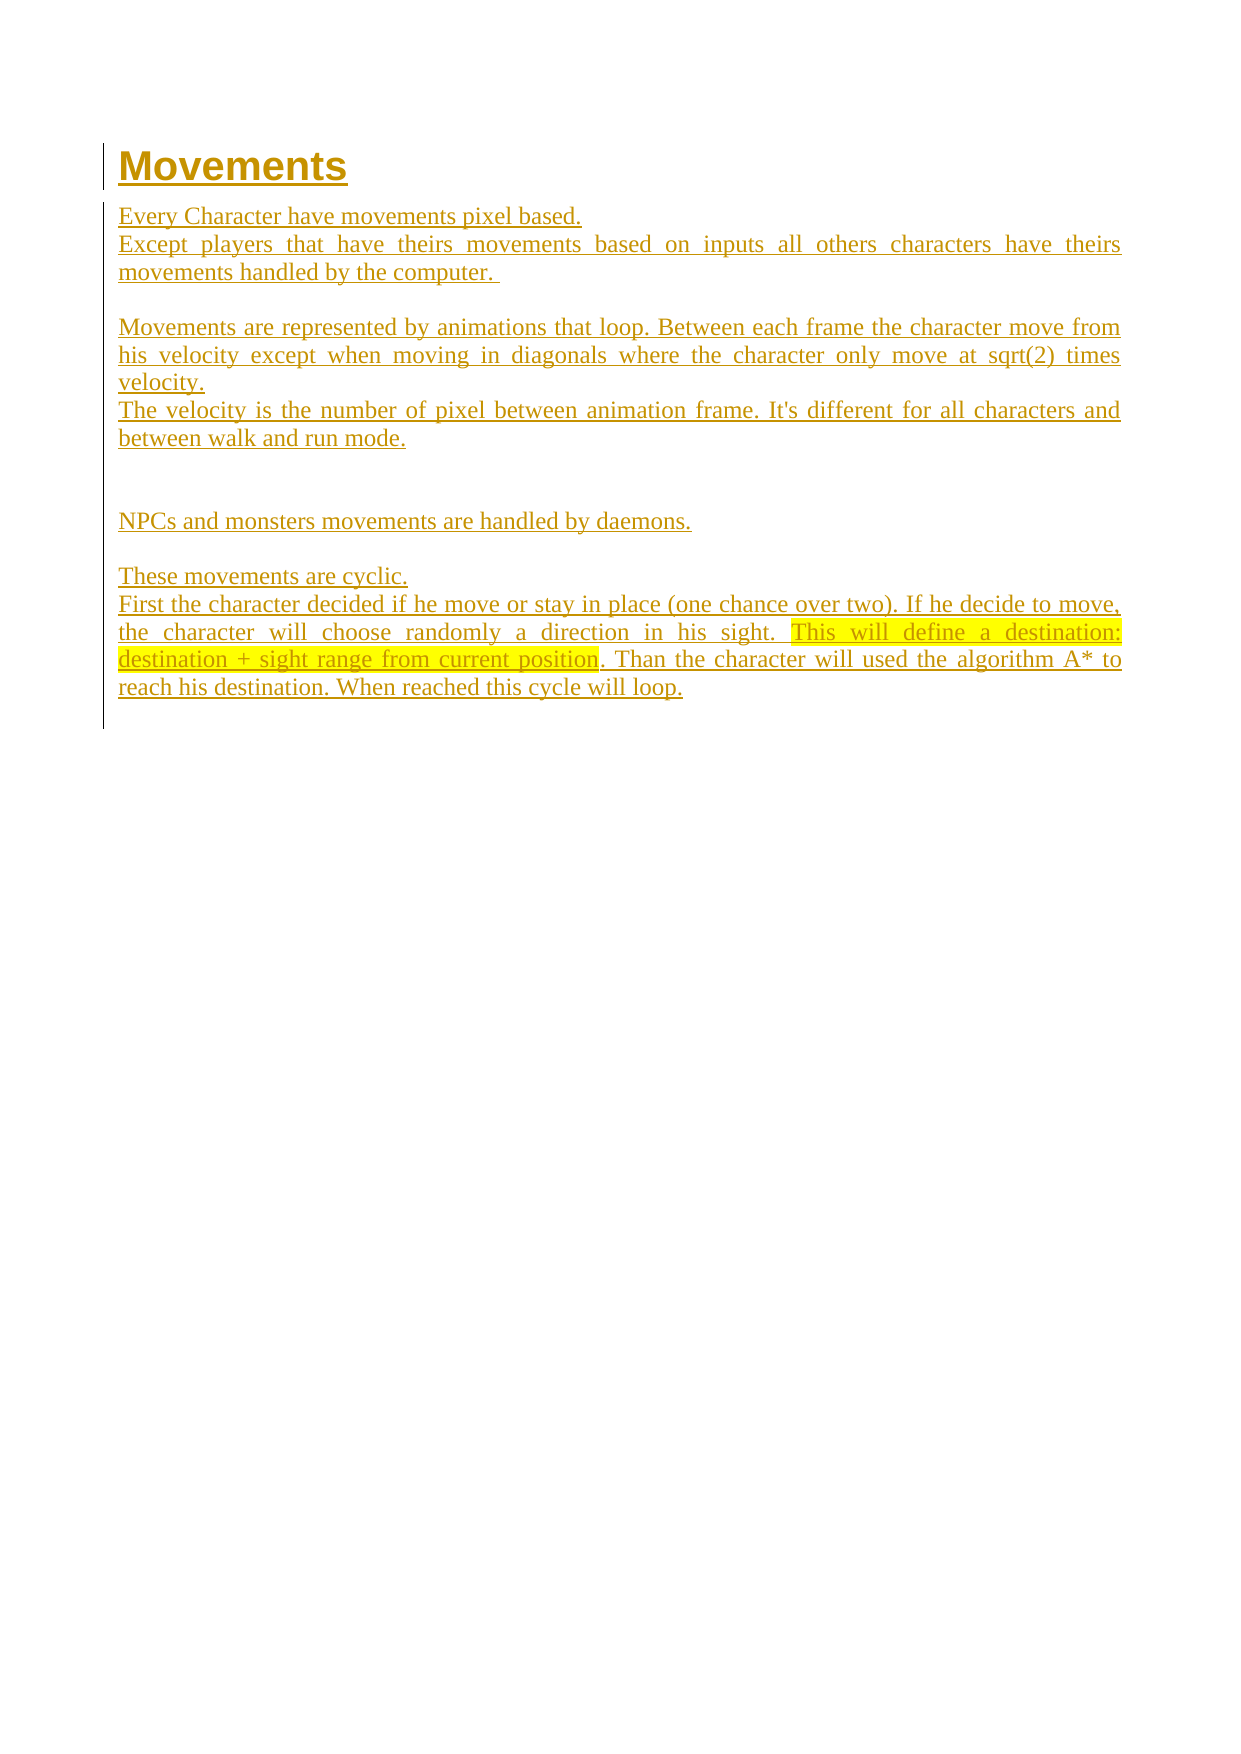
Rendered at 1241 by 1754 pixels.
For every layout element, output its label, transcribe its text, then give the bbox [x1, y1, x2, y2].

subtitle Movements [118, 143, 1122, 190]
text Movements are represented by animations that loop. Between each frame the character move from his velocity except when moving in diagonals where the character only move at sqrt(2) times velocity. [118, 313, 1122, 396]
text destination + sight range from current position. Than the character will used the algorithm A* to [118, 643, 1122, 669]
text reach his destination. When reached this cycle will loop. [118, 670, 1122, 701]
text movements handled by the computer. [118, 255, 1122, 285]
text Every Character have movements pixel based. [118, 202, 1122, 230]
text Except players that have theirs movements based on inputs all others characters have theirs [118, 230, 1122, 254]
text NPCs and monsters movements are handled by daemons. [118, 507, 1122, 535]
text These movements are cyclic. [118, 562, 1122, 590]
text The velocity is the number of pixel between animation frame. It's different for all characters and between walk and run mode. [118, 396, 1122, 452]
text First the character decided if he move or stay in place (one chance over two). If he decide to move, the character will choose randomly a direction in his sight. This will define a destination: [118, 590, 1122, 642]
